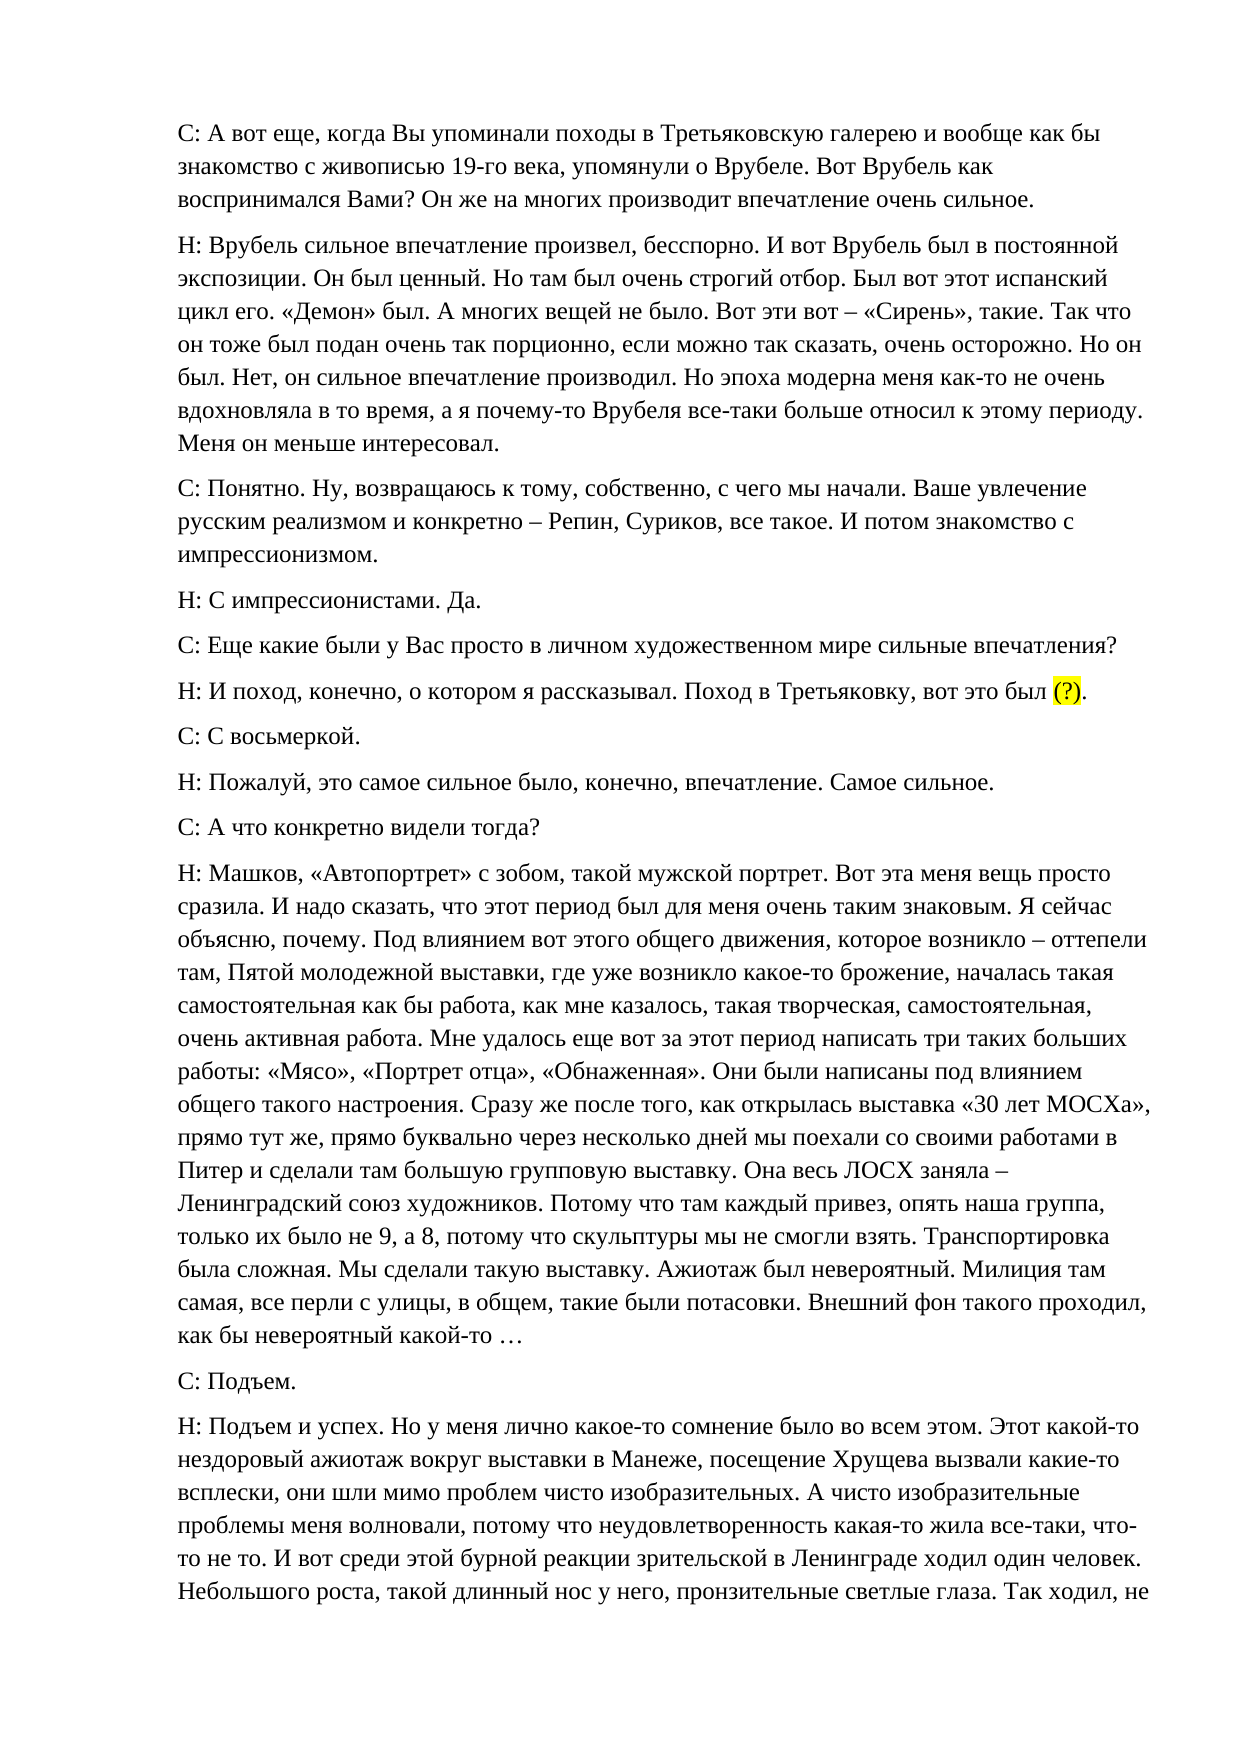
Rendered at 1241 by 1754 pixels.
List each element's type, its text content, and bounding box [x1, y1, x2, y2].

text Н: С импрессионистами. Да. [177, 585, 1152, 614]
text С: Подъем. [177, 1366, 1152, 1394]
text С: С восьмеркой. [177, 721, 1152, 750]
text Н: Врубель сильное впечатление произвел, бесспорно. И вот Врубель был в постоянной экспозиции. Он был ценный. Но там был очень строгий отбор. Был вот этот испанский цикл его. «Демон» был. А многих вещей не было. Вот эти вот – «Сирень», такие. Так что он тоже был подан очень так порционно, если можно так сказать, очень осторожно. Но он был. Нет, он сильное впечатление производил. Но эпоха модерна меня как-то не очень вдохновляла в то время, а я почему-то Врубеля все-таки больше относил к этому периоду. Меня он меньше интересовал. [177, 230, 1152, 457]
text С: Понятно. Ну, возвращаюсь к тому, собственно, с чего мы начали. Ваше увлечение русским реализмом и конкретно – Репин, Суриков, все такое. И потом знакомство с импрессионизмом. [177, 473, 1152, 568]
text Н: Пожалуй, это самое сильное было, конечно, впечатление. Самое сильное. [177, 767, 1152, 796]
text Н: И поход, конечно, о котором я рассказывал. Поход в Третьяковку, вот это был (?). [177, 676, 1152, 705]
text С: Еще какие были у Вас просто в личном художественном мире сильные впечатления? [177, 630, 1152, 659]
text Н: Машков, «Автопортрет» с зобом, такой мужской портрет. Вот эта меня вещь просто сразила. И надо сказать, что этот период был для меня очень таким знаковым. Я сейчас объясню, почему. Под влиянием вот этого общего движения, которое возникло – оттепели там, Пятой молодежной выставки, где уже возникло какое-то брожение, началась такая самостоятельная как бы работа, как мне казалось, такая творческая, самостоятельная, очень активная работа. Мне удалось еще вот за этот период написать три таких больших работы: «Мясо», «Портрет отца», «Обнаженная». Они были написаны под влиянием общего такого настроения. Сразу же после того, как открылась выставка «30 лет МОСХа», прямо тут же, прямо буквально через несколько дней мы поехали со своими работами в Питер и сделали там большую групповую выставку. Она весь ЛОСХ заняла – Ленинградский союз художников. Потому что там каждый привез, опять наша группа, только их было не 9, а 8, потому что скульптуры мы не смогли взять. Транспортировка была сложная. Мы сделали такую выставку. Ажиотаж был невероятный. Милиция там самая, все перли с улицы, в общем, такие были потасовки. Внешний фон такого проходил, как бы невероятный какой-то … [177, 858, 1152, 1349]
text Н: Подъем и успех. Но у меня лично какое-то сомнение было во всем этом. Этот какой-то нездоровый ажиотаж вокруг выставки в Манеже, посещение Хрущева вызвали какие-то всплески, они шли мимо проблем чисто изобразительных. А чисто изобразительные проблемы меня волновали, потому что неудовлетворенность какая-то жила все-таки, что-то не то. И вот среди этой бурной реакции зрительской в Ленинграде ходил один человек. Небольшого роста, такой длинный нос у него, пронзительные светлые глаза. Так ходил, не [177, 1411, 1152, 1605]
text С: А что конкретно видели тогда? [177, 812, 1152, 841]
text С: А вот еще, когда Вы упоминали походы в Третьяковскую галерею и вообще как бы знакомство с живописью 19-го века, упомянули о Врубеле. Вот Врубель как воспринимался Вами? Он же на многих производит впечатление очень сильное. [177, 118, 1152, 213]
